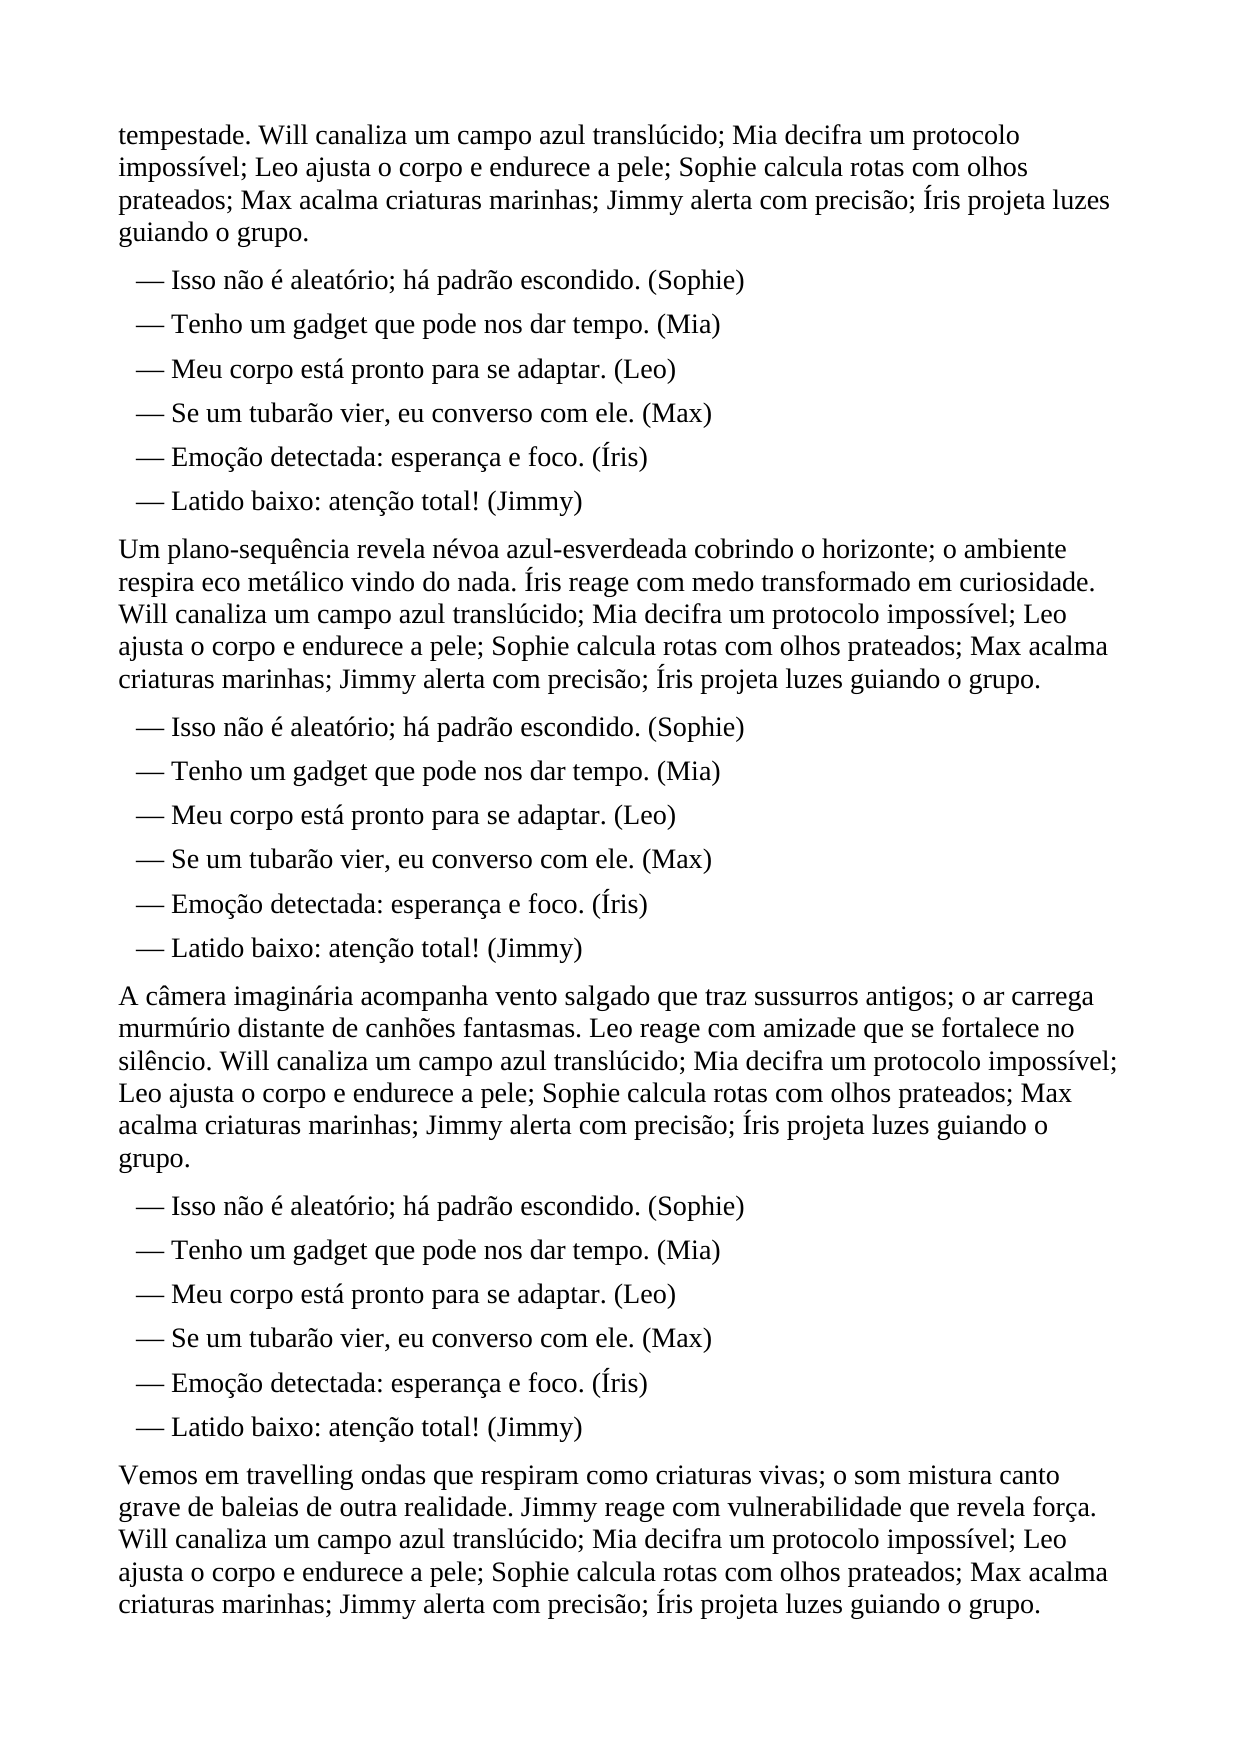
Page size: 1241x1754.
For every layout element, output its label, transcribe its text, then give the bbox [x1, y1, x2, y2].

text — Se um tubarão vier, eu converso com ele. (Max) [118, 842, 1122, 875]
text — Latido baixo: atenção total! (Jimmy) [118, 931, 1122, 963]
text — Tenho um gadget que pode nos dar tempo. (Mia) [118, 754, 1122, 786]
text — Isso não é aleatório; há padrão escondido. (Sophie) [118, 710, 1122, 742]
text Vemos em travelling ondas que respiram como criaturas vivas; o som mistura canto grave de baleias de outra realidade. Jimmy reage com vulnerabilidade que revela força. Will canaliza um campo azul translúcido; Mia decifra um protocolo impossível; Leo ajusta o corpo e endurece a pele; Sophie calcula rotas com olhos prateados; Max acalma criaturas marinhas; Jimmy alerta com precisão; Íris projeta luzes guiando o grupo. [118, 1458, 1122, 1620]
text — Tenho um gadget que pode nos dar tempo. (Mia) [118, 1233, 1122, 1265]
text — Se um tubarão vier, eu converso com ele. (Max) [118, 396, 1122, 428]
text — Isso não é aleatório; há padrão escondido. (Sophie) [118, 1189, 1122, 1221]
text — Meu corpo está pronto para se adaptar. (Leo) [118, 798, 1122, 831]
text — Emoção detectada: esperança e foco. (Íris) [118, 1366, 1122, 1398]
text tempestade. Will canaliza um campo azul translúcido; Mia decifra um protocolo impossível; Leo ajusta o corpo e endurece a pele; Sophie calcula rotas com olhos prateados; Max acalma criaturas marinhas; Jimmy alerta com precisão; Íris projeta luzes guiando o grupo. [118, 118, 1122, 248]
text — Latido baixo: atenção total! (Jimmy) [118, 484, 1122, 517]
text — Isso não é aleatório; há padrão escondido. (Sophie) [118, 263, 1122, 296]
text A câmera imaginária acompanha vento salgado que traz sussurros antigos; o ar carrega murmúrio distante de canhões fantasmas. Leo reage com amizade que se fortalece no silêncio. Will canaliza um campo azul translúcido; Mia decifra um protocolo impossível; Leo ajusta o corpo e endurece a pele; Sophie calcula rotas com olhos prateados; Max acalma criaturas marinhas; Jimmy alerta com precisão; Íris projeta luzes guiando o grupo. [118, 979, 1122, 1173]
text — Meu corpo está pronto para se adaptar. (Leo) [118, 1277, 1122, 1309]
text — Emoção detectada: esperança e foco. (Íris) [118, 440, 1122, 473]
text Um plano-sequência revela névoa azul-esverdeada cobrindo o horizonte; o ambiente respira eco metálico vindo do nada. Íris reage com medo transformado em curiosidade. Will canaliza um campo azul translúcido; Mia decifra um protocolo impossível; Leo ajusta o corpo e endurece a pele; Sophie calcula rotas com olhos prateados; Max acalma criaturas marinhas; Jimmy alerta com precisão; Íris projeta luzes guiando o grupo. [118, 532, 1122, 694]
text — Emoção detectada: esperança e foco. (Íris) [118, 887, 1122, 919]
text — Se um tubarão vier, eu converso com ele. (Max) [118, 1321, 1122, 1354]
text — Tenho um gadget que pode nos dar tempo. (Mia) [118, 307, 1122, 340]
text — Latido baixo: atenção total! (Jimmy) [118, 1410, 1122, 1442]
text — Meu corpo está pronto para se adaptar. (Leo) [118, 352, 1122, 384]
